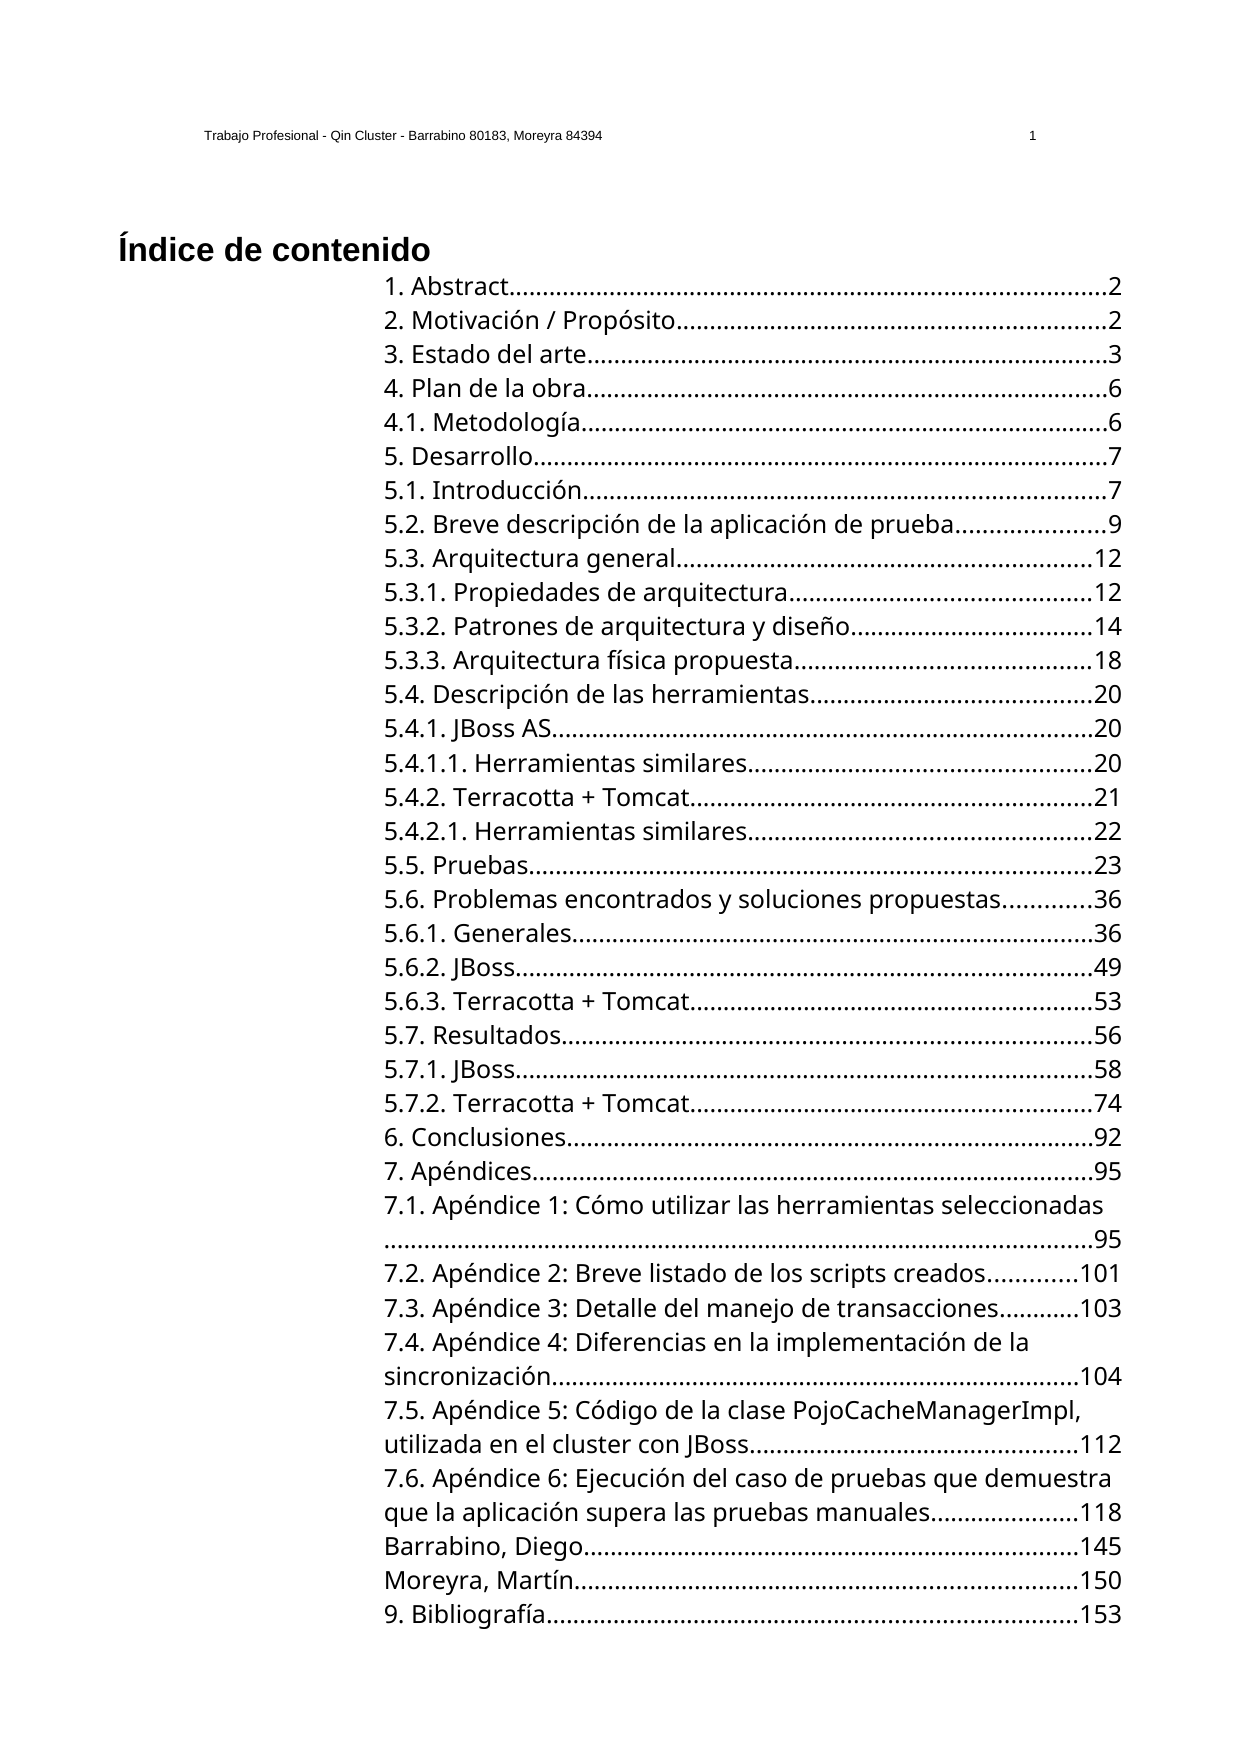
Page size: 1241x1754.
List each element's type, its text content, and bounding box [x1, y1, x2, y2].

text 5.5. Pruebas 23 [383, 847, 1122, 881]
subtitle Índice de contenido [118, 231, 1122, 268]
text 5.2. Breve descripción de la aplicación de prueba 9 [383, 507, 1122, 541]
text 1. Abstract 2 [383, 268, 1122, 302]
text 7.1. Apéndice 1: Cómo utilizar las herramientas seleccionadas 95 [383, 1188, 1122, 1256]
text Moreyra, Martín 150 [383, 1563, 1122, 1597]
text 2. Motivación / Propósito 2 [383, 302, 1122, 336]
text 5.3. Arquitectura general 12 [383, 541, 1122, 575]
text 6. Conclusiones 92 [383, 1120, 1122, 1154]
text Barrabino, Diego 145 [383, 1529, 1122, 1563]
text 5.6. Problemas encontrados y soluciones propuestas 36 [383, 881, 1122, 916]
text 5.7. Resultados 56 [383, 1018, 1122, 1052]
text 5.4.1. JBoss AS 20 [383, 711, 1122, 745]
text 7.3. Apéndice 3: Detalle del manejo de transacciones 103 [383, 1290, 1122, 1324]
text 5.3.2. Patrones de arquitectura y diseño 14 [383, 609, 1122, 643]
text 7.5. Apéndice 5: Código de la clase PojoCacheManagerImpl, utilizada en el cluster con JBoss 112 [383, 1392, 1122, 1461]
text 3. Estado del arte 3 [383, 336, 1122, 371]
text 5.6.1. Generales 36 [383, 916, 1122, 949]
text 5.7.2. Terracotta + Tomcat 74 [383, 1086, 1122, 1120]
text 5.3.1. Propiedades de arquitectura 12 [383, 575, 1122, 609]
text 4.1. Metodología 6 [383, 404, 1122, 439]
text 7.4. Apéndice 4: Diferencias en la implementación de la sincronización 104 [383, 1324, 1122, 1392]
text 5.7.1. JBoss 58 [383, 1052, 1122, 1086]
text 5.4. Descripción de las herramientas 20 [383, 677, 1122, 711]
text 4. Plan de la obra 6 [383, 371, 1122, 404]
text 5. Desarrollo 7 [383, 439, 1122, 473]
text 5.4.2. Terracotta + Tomcat 21 [383, 779, 1122, 813]
text 5.6.2. JBoss 49 [383, 949, 1122, 984]
text 7.2. Apéndice 2: Breve listado de los scripts creados 101 [383, 1256, 1122, 1290]
text 5.3.3. Arquitectura física propuesta 18 [383, 643, 1122, 677]
text 7.6. Apéndice 6: Ejecución del caso de pruebas que demuestra que la aplicación supera las pruebas manuales 118 [383, 1461, 1122, 1529]
text 5.4.2.1. Herramientas similares 22 [383, 813, 1122, 847]
text 5.6.3. Terracotta + Tomcat 53 [383, 984, 1122, 1018]
text 7. Apéndices 95 [383, 1154, 1122, 1188]
text 9. Bibliografía 153 [383, 1597, 1122, 1631]
text 5.4.1.1. Herramientas similares 20 [383, 745, 1122, 779]
text 5.1. Introducción 7 [383, 473, 1122, 507]
